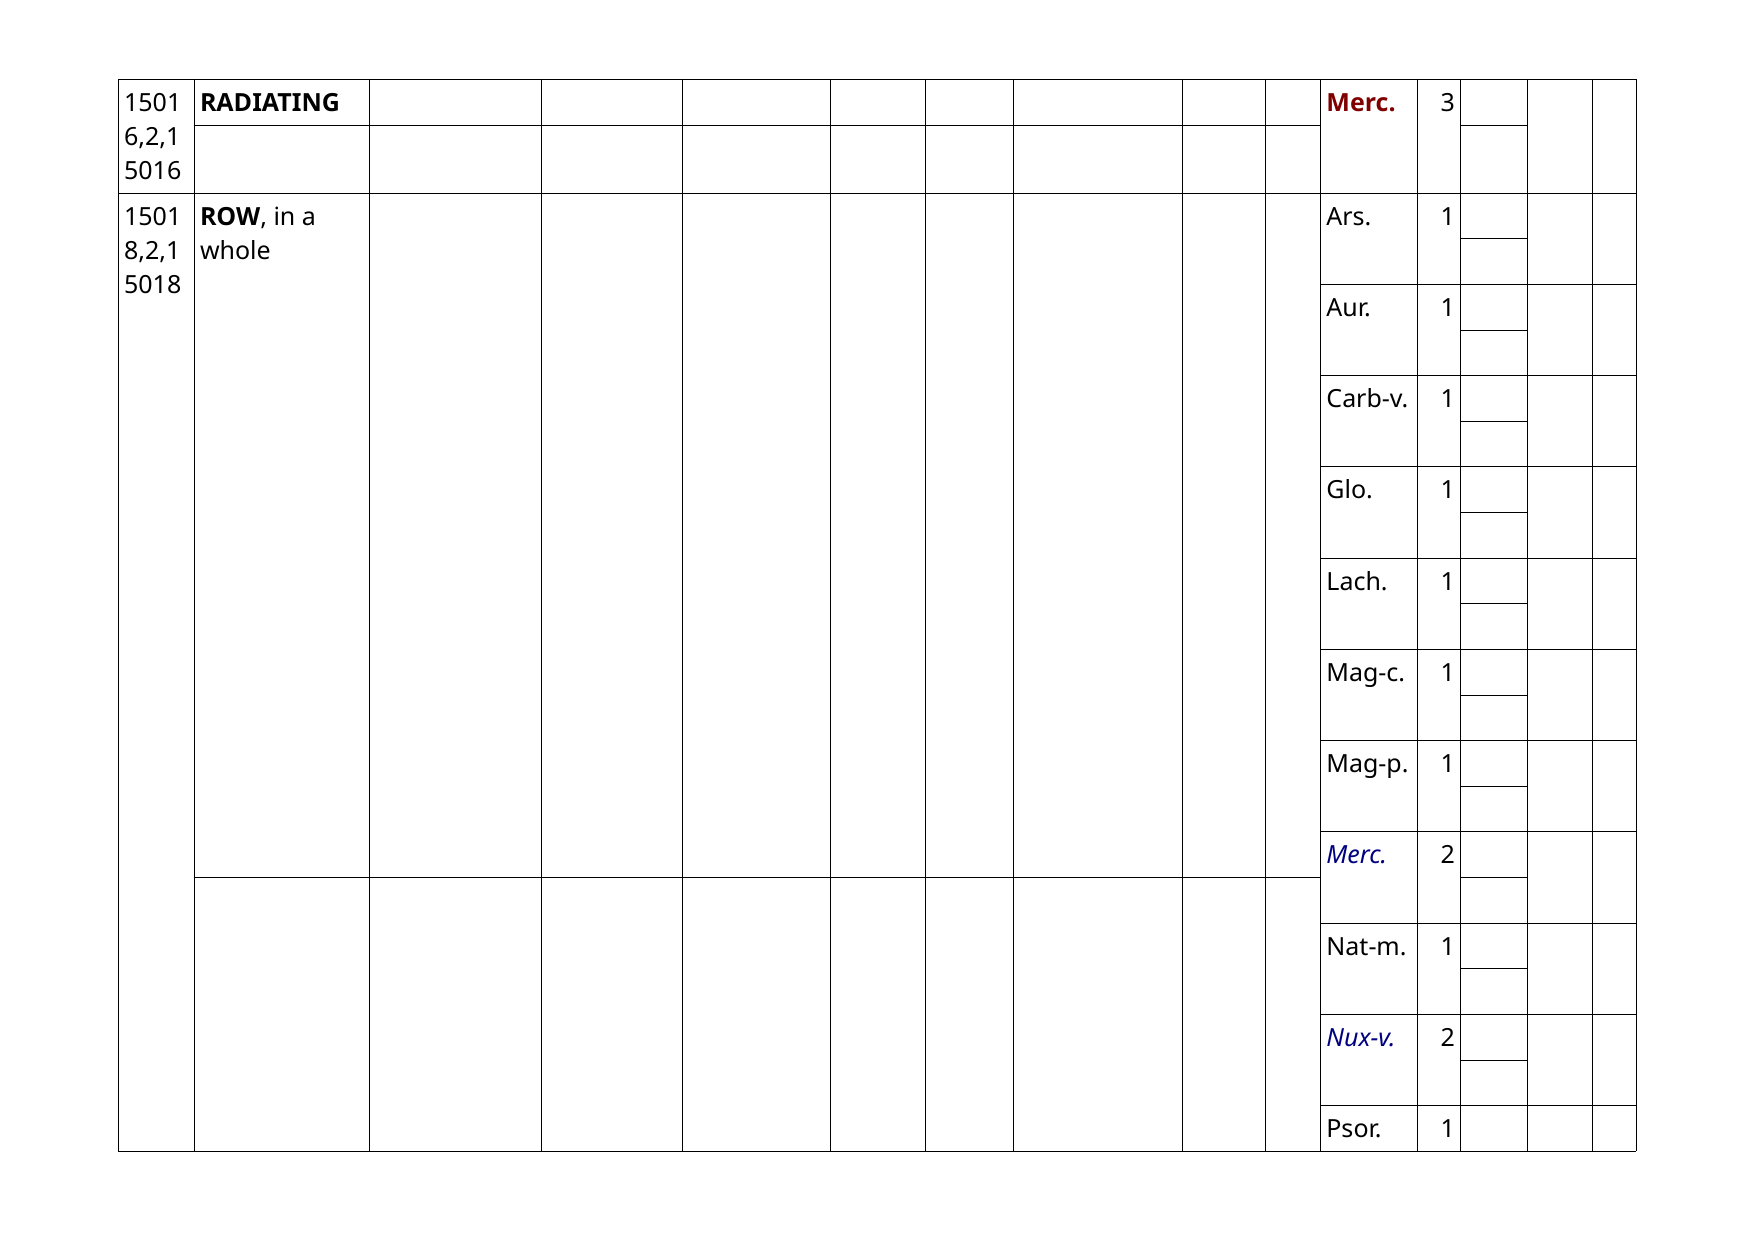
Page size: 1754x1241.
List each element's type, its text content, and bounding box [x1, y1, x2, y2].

table_cell [1266, 194, 1320, 877]
table_cell 1 [1418, 467, 1460, 558]
table_cell 15018,2,15018 [119, 194, 194, 1151]
table_cell 3 [1418, 80, 1460, 193]
table_cell [1593, 832, 1636, 923]
table_cell [1593, 1015, 1636, 1105]
table_cell [1461, 969, 1527, 1014]
table_cell [195, 878, 369, 1151]
table_cell Glo. [1321, 467, 1417, 558]
table_cell [683, 194, 830, 877]
table_cell [1528, 1106, 1592, 1151]
table_cell [1461, 559, 1527, 603]
table_cell [683, 126, 830, 193]
table_cell [1593, 1106, 1636, 1151]
table_cell [370, 126, 541, 193]
table_cell [1528, 924, 1592, 1014]
table_cell [1528, 559, 1592, 649]
table_cell [1461, 924, 1527, 968]
table_cell [542, 80, 682, 124]
table_cell 2 [1418, 1015, 1460, 1105]
table_cell [1461, 878, 1527, 923]
table_cell [926, 194, 1013, 877]
table_cell [1593, 741, 1636, 831]
table_cell [926, 126, 1013, 193]
table_cell [1461, 832, 1527, 877]
table_cell 1 [1418, 741, 1460, 831]
table_cell [1593, 467, 1636, 558]
table_cell [1183, 80, 1265, 124]
table_cell [831, 80, 925, 124]
table_cell [1461, 741, 1527, 786]
table_cell [1461, 467, 1527, 512]
table_cell Ars. [1321, 194, 1417, 284]
table_cell [542, 126, 682, 193]
table_cell [683, 80, 830, 124]
table_cell 15016,2,15016 [119, 80, 194, 193]
table_cell [370, 878, 541, 1151]
table_cell [542, 194, 682, 877]
table_cell [1593, 924, 1636, 1014]
table_cell [1014, 126, 1182, 193]
table_cell Merc. [1321, 832, 1417, 923]
table_cell [1528, 194, 1592, 284]
table_cell [1528, 285, 1592, 375]
table_cell [542, 878, 682, 1151]
table_cell 1 [1418, 376, 1460, 466]
table_cell [1461, 1061, 1527, 1105]
table_cell [831, 194, 925, 877]
table_cell [1014, 194, 1182, 877]
table_cell 1 [1418, 924, 1460, 1014]
table_cell [1461, 285, 1527, 329]
table_cell [1528, 376, 1592, 466]
table_cell [1593, 559, 1636, 649]
table_cell radiating [195, 80, 369, 124]
table_cell [1183, 194, 1265, 877]
table_cell 1 [1418, 650, 1460, 740]
table_cell [1266, 126, 1320, 193]
table_cell [831, 878, 925, 1151]
table_cell [1461, 80, 1527, 124]
table_cell [926, 878, 1013, 1151]
table_cell Lach. [1321, 559, 1417, 649]
table_cell [1593, 80, 1636, 193]
table_cell [1461, 331, 1527, 375]
table_cell [1183, 126, 1265, 193]
table_cell Mag-p. [1321, 741, 1417, 831]
table_cell [370, 194, 541, 877]
table_cell [1528, 467, 1592, 558]
table_cell Carb-v. [1321, 376, 1417, 466]
table_cell [1528, 650, 1592, 740]
table_cell [1461, 422, 1527, 466]
table_cell Mag-c. [1321, 650, 1417, 740]
table_cell Nat-m. [1321, 924, 1417, 1014]
table_cell 1 [1418, 1106, 1460, 1151]
table_cell 1 [1418, 285, 1460, 375]
table_cell [831, 126, 925, 193]
table_cell [1266, 878, 1320, 1151]
table_cell [1461, 239, 1527, 284]
table_cell [1461, 126, 1527, 193]
table_cell [1528, 80, 1592, 193]
table_cell [1528, 741, 1592, 831]
table_cell Merc. [1321, 80, 1417, 193]
table_cell Psor. [1321, 1106, 1417, 1151]
table_cell [1461, 696, 1527, 740]
table_cell [1461, 650, 1527, 694]
table_cell [1014, 80, 1182, 124]
table_cell [1528, 832, 1592, 923]
table_cell 1 [1418, 559, 1460, 649]
table_cell [1461, 1015, 1527, 1059]
table_cell [370, 80, 541, 124]
table_cell [1014, 878, 1182, 1151]
table_cell [683, 878, 830, 1151]
table_cell [1528, 1015, 1592, 1105]
table_cell row, in a whole [195, 194, 369, 877]
table_cell [1461, 513, 1527, 558]
table_cell [1593, 285, 1636, 375]
table_cell Aur. [1321, 285, 1417, 375]
table_cell 1 [1418, 194, 1460, 284]
table_cell [195, 126, 369, 193]
table_cell [926, 80, 1013, 124]
table_cell [1593, 650, 1636, 740]
table_cell [1183, 878, 1265, 1151]
table_cell [1593, 376, 1636, 466]
table_cell [1461, 787, 1527, 831]
table_cell [1461, 1106, 1527, 1151]
table_cell [1266, 80, 1320, 124]
table_cell 2 [1418, 832, 1460, 923]
table_cell [1593, 194, 1636, 284]
table_cell [1461, 376, 1527, 421]
table_cell [1461, 194, 1527, 238]
table_cell Nux-v. [1321, 1015, 1417, 1105]
table_cell [1461, 604, 1527, 649]
